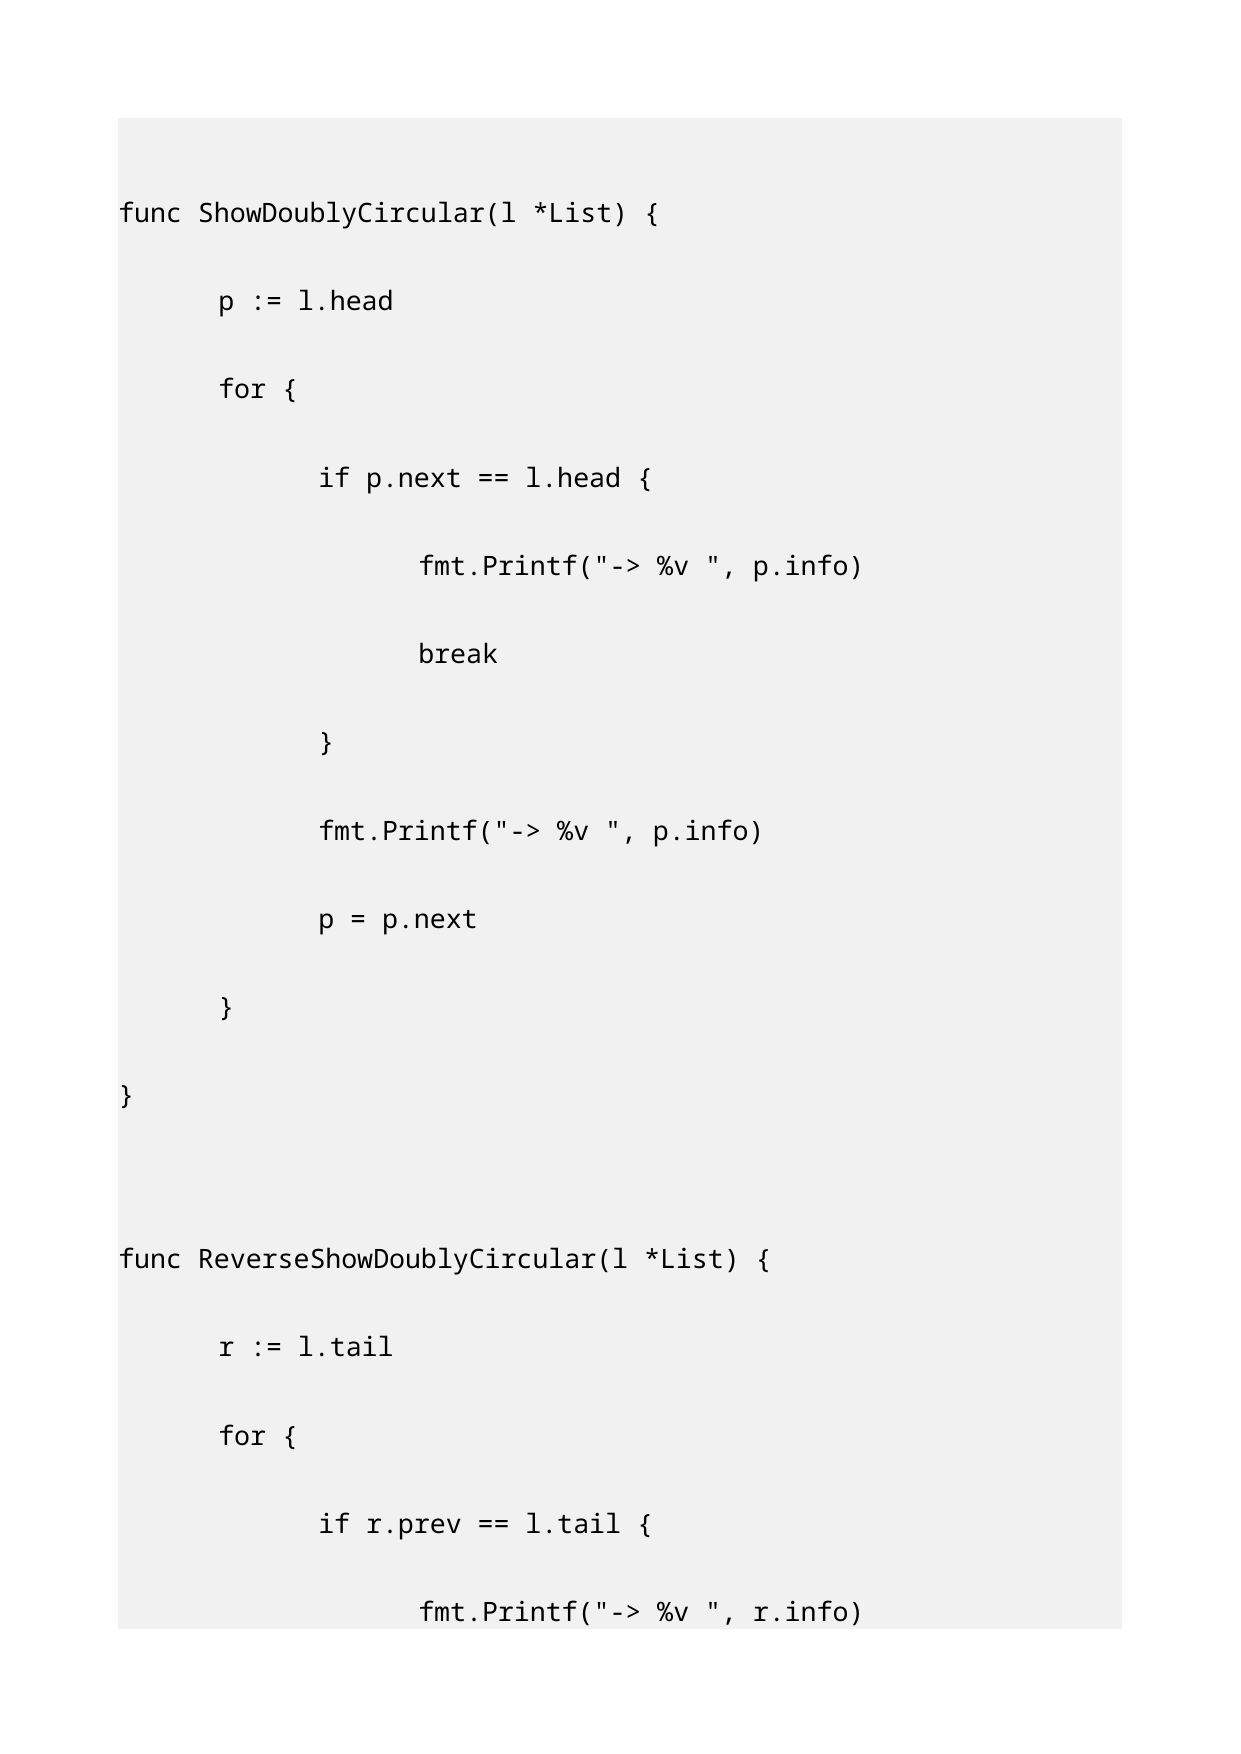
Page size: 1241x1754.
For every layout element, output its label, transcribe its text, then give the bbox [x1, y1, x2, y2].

text fmt.Printf("-> %v ", r.info) [118, 1593, 1122, 1629]
text func ReverseShowDoublyCircular(l *List) { [118, 1240, 1122, 1276]
text } [118, 988, 1122, 1024]
text if r.prev == l.tail { [118, 1505, 1122, 1541]
text for { [118, 1417, 1122, 1453]
text break [118, 635, 1122, 671]
text } [118, 1076, 1122, 1112]
text p = p.next [118, 900, 1122, 936]
text func ShowDoublyCircular(l *List) { [118, 194, 1122, 230]
text for { [118, 370, 1122, 406]
text } [118, 723, 1122, 759]
text r := l.tail [118, 1328, 1122, 1364]
text fmt.Printf("-> %v ", p.info) [118, 547, 1122, 583]
text if p.next == l.head { [118, 458, 1122, 495]
text p := l.head [118, 282, 1122, 318]
text fmt.Printf("-> %v ", p.info) [118, 811, 1122, 848]
